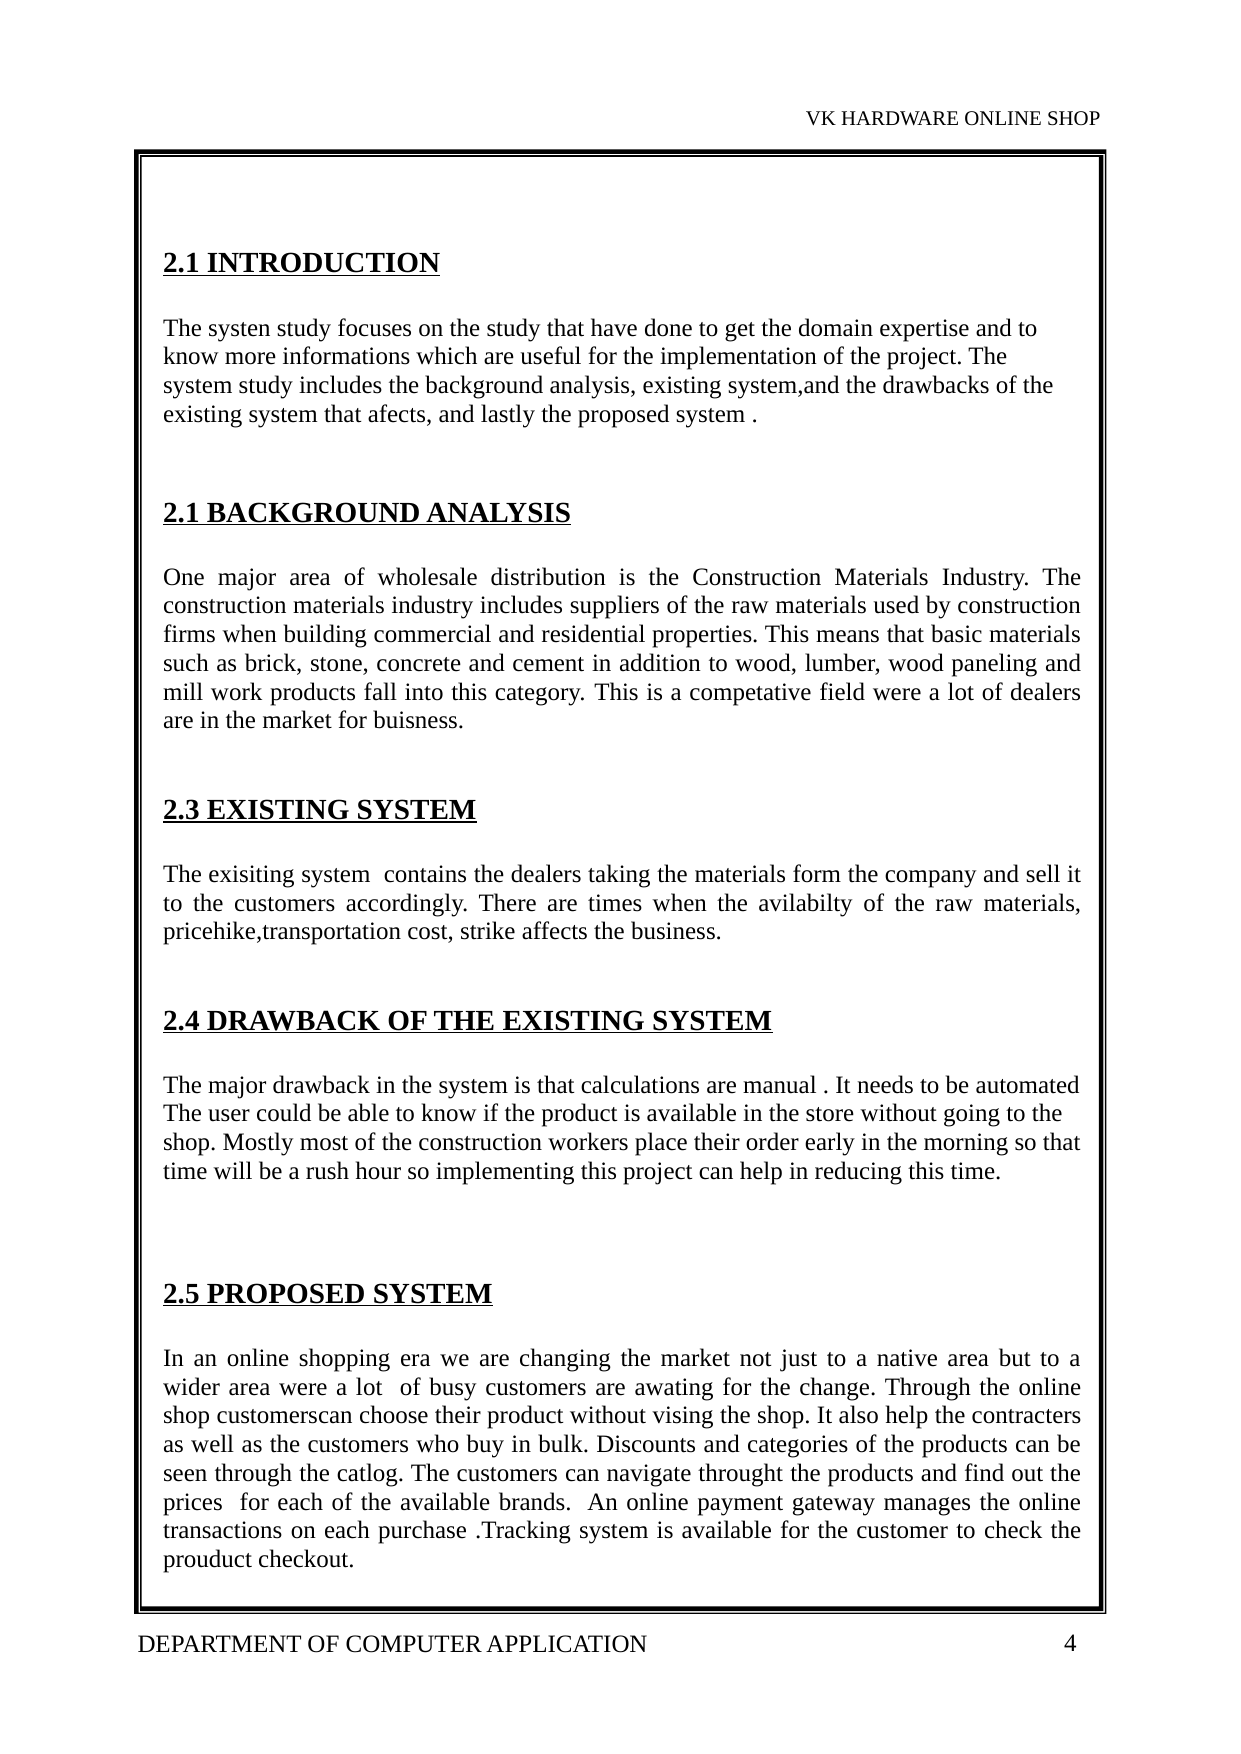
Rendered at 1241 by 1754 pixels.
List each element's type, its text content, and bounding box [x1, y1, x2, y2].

text 2.5 PROPOSED SYSTEM [163, 1276, 1082, 1309]
text 2.4 DRAWBACK OF THE EXISTING SYSTEM [163, 1003, 1082, 1036]
text 4 [1064, 1628, 1095, 1657]
text The exisiting system contains the dealers taking the materials form the company and sell it to the customers accordingly. There are times when the avilabilty of the raw materials, pricehike,transportation cost, strike affects the business. [163, 859, 1082, 945]
text In an online shopping era we are changing the market not just to a native area but to a wider area were a lot of busy customers are awating for the change. Through the online shop customerscan choose their product without vising the shop. It also help the contracters as well as the customers who buy in bulk. Discounts and categories of the products can be seen through the catlog. The customers can navigate throught the products and find out the prices for each of the available brands. An online payment gateway manages the online transactions on each purchase .Tracking system is available for the customer to check the prouduct checkout. [163, 1343, 1082, 1573]
text One major area of wholesale distribution is the Construction Materials Industry. The construction materials industry includes suppliers of the raw materials used by construction firms when building commercial and residential properties. This means that basic materials such as brick, stone, concrete and cement in addition to wood, lumber, wood paneling and mill work products fall into this category. This is a competative field were a lot of dealers are in the market for buisness. [163, 562, 1082, 734]
text DEPARTMENT OF COMPUTER APPLICATION [137, 1629, 658, 1658]
text 2.1 INTRODUCTION [163, 246, 1082, 279]
text The major drawback in the system is that calculations are manual . It needs to be automated [163, 1070, 1082, 1098]
text 2.1 BACKGROUND ANALYSIS [163, 495, 1082, 528]
text VK HARDWARE ONLINE SHOP [652, 106, 1100, 130]
text The systen study focuses on the study that have done to get the domain expertise and to know more informations which are useful for the implementation of the project. The system study includes the background analysis, existing system,and the drawbacks of the existing system that afects, and lastly the proposed system . [163, 313, 1082, 428]
text The user could be able to know if the product is available in the store without going to the shop. Mostly most of the construction workers place their order early in the morning so that time will be a rush hour so implementing this project can help in reducing this time. [163, 1098, 1082, 1185]
text 2.3 EXISTING SYSTEM [163, 792, 1082, 825]
